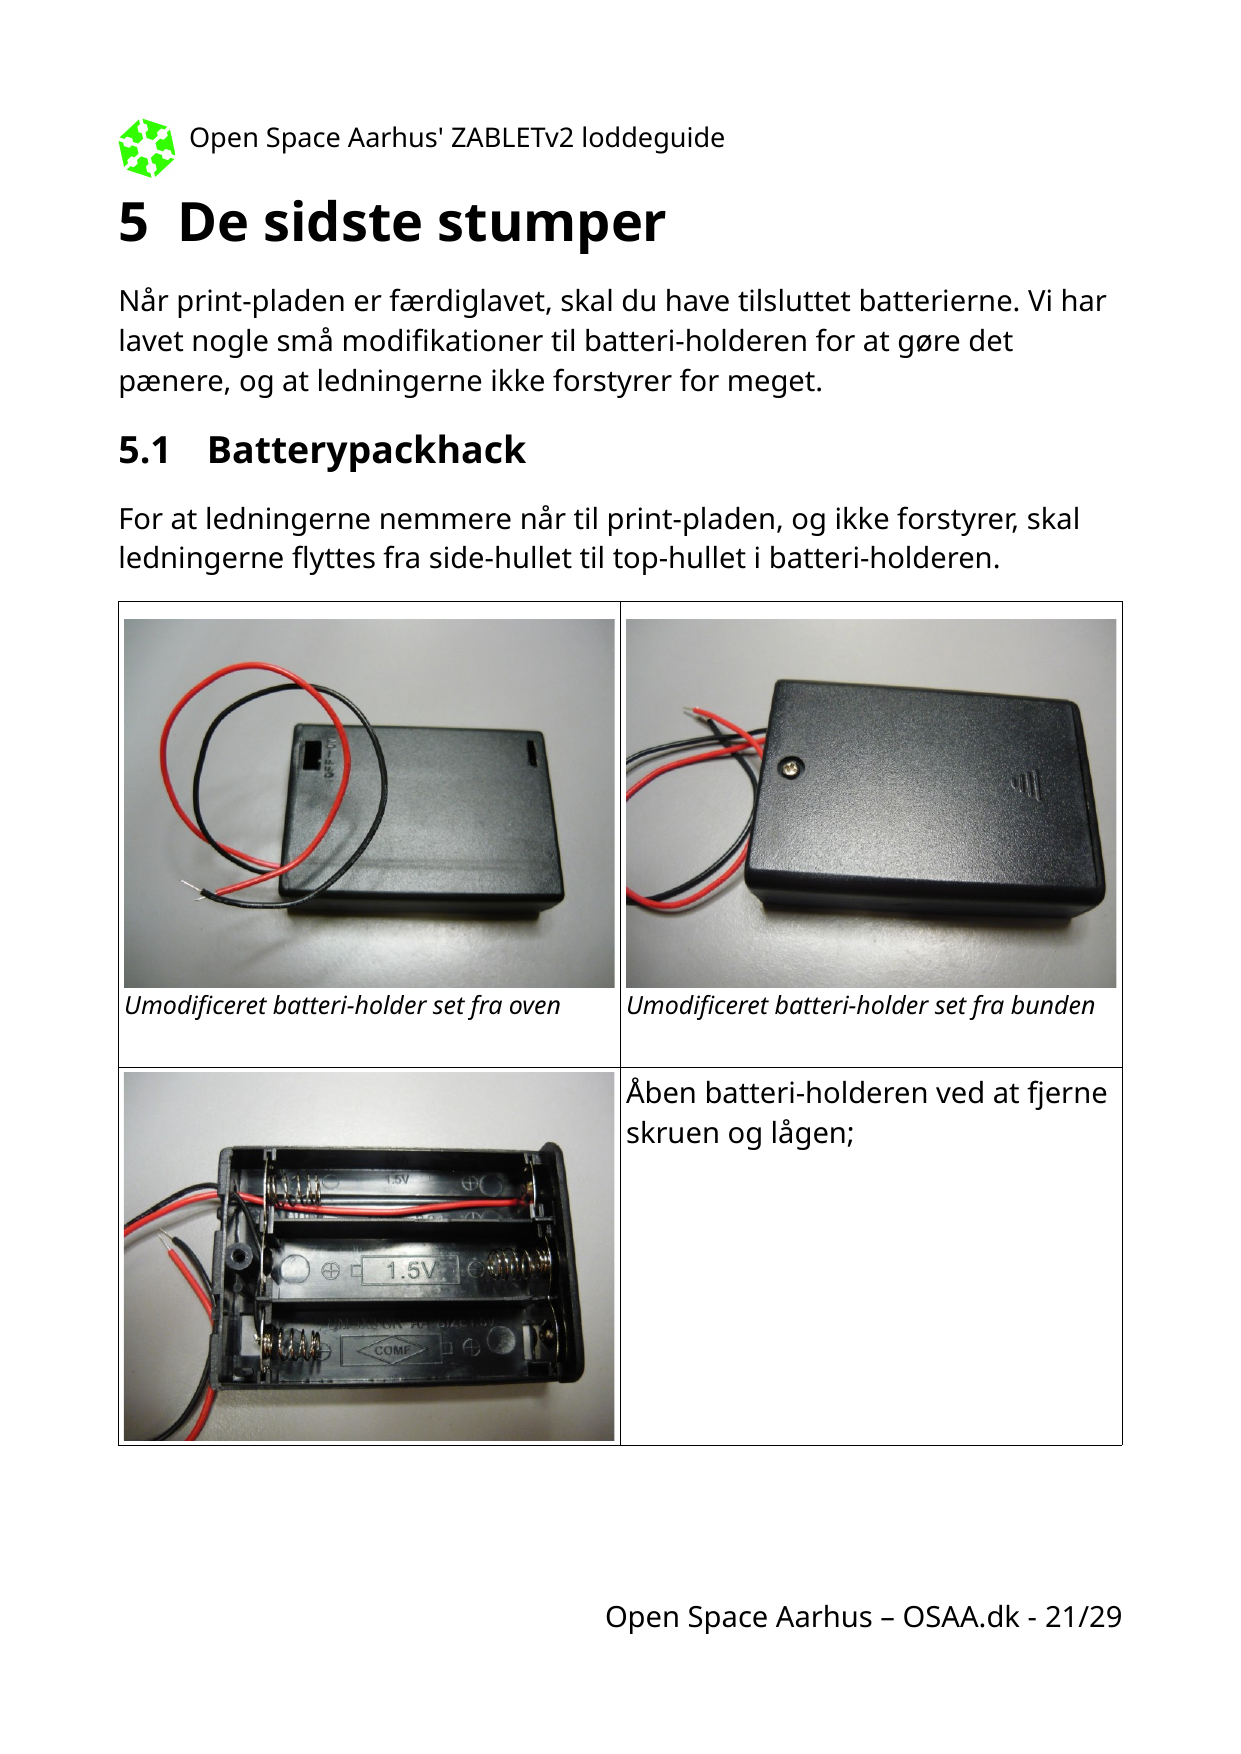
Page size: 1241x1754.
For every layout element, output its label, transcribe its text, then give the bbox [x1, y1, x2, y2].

picture [123, 1072, 615, 1441]
table_header [119, 988, 620, 1067]
text For at ledningerne nemmere når til print-pladen, og ikke forstyrer, skal ledningerne flyttes fra side-hullet til top-hullet i batteri-holderen. [118, 498, 1122, 577]
table_header [119, 602, 620, 987]
table_cell [119, 1068, 620, 1445]
picture [124, 619, 615, 988]
table_header [621, 988, 1122, 1067]
text Når print-pladen er færdiglavet, skal du have tilsluttet batterierne. Vi har lavet nogle små modifikationer til batteri-holderen for at gøre det pænere, og at ledningerne ikke forstyrer for meget. [118, 281, 1122, 399]
subtitle Batterypackhack [118, 423, 1122, 474]
table_cell Åben batteri-holderen ved at fjerne skruen og lågen; [621, 1068, 1122, 1445]
picture [626, 619, 1117, 988]
table_header [621, 602, 1122, 987]
picture [118, 118, 175, 178]
subtitle De sidste stumper [118, 183, 1122, 257]
